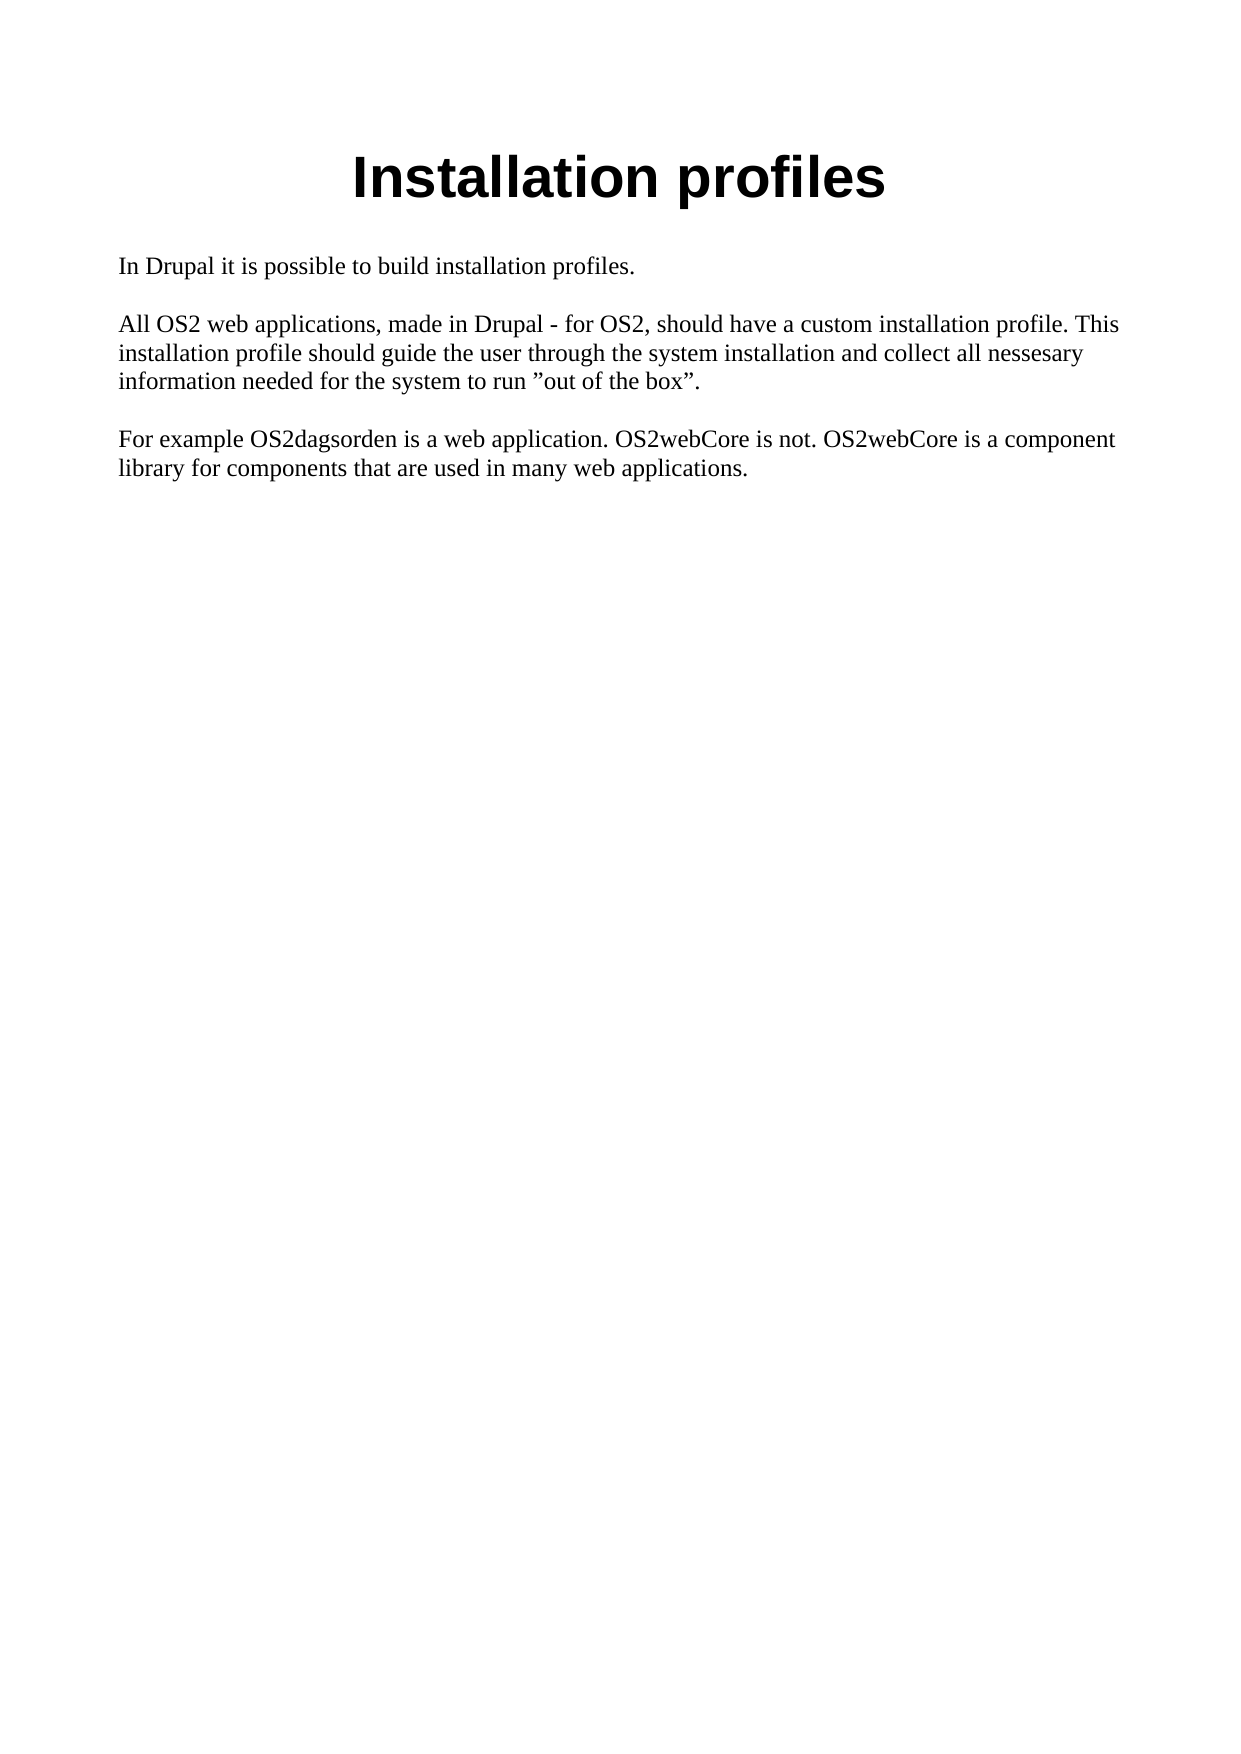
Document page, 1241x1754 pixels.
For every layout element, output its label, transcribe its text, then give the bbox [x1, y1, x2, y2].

title Installation profiles [118, 143, 1122, 210]
text All OS2 web applications, made in Drupal - for OS2, should have a custom installation profile. This installation profile should guide the user through the system installation and collect all nessesary information needed for the system to run ”out of the box”. [118, 309, 1122, 395]
text In Drupal it is possible to build installation profiles. [118, 251, 1122, 280]
text For example OS2dagsorden is a web application. OS2webCore is not. OS2webCore is a component library for components that are used in many web applications. [118, 424, 1122, 481]
